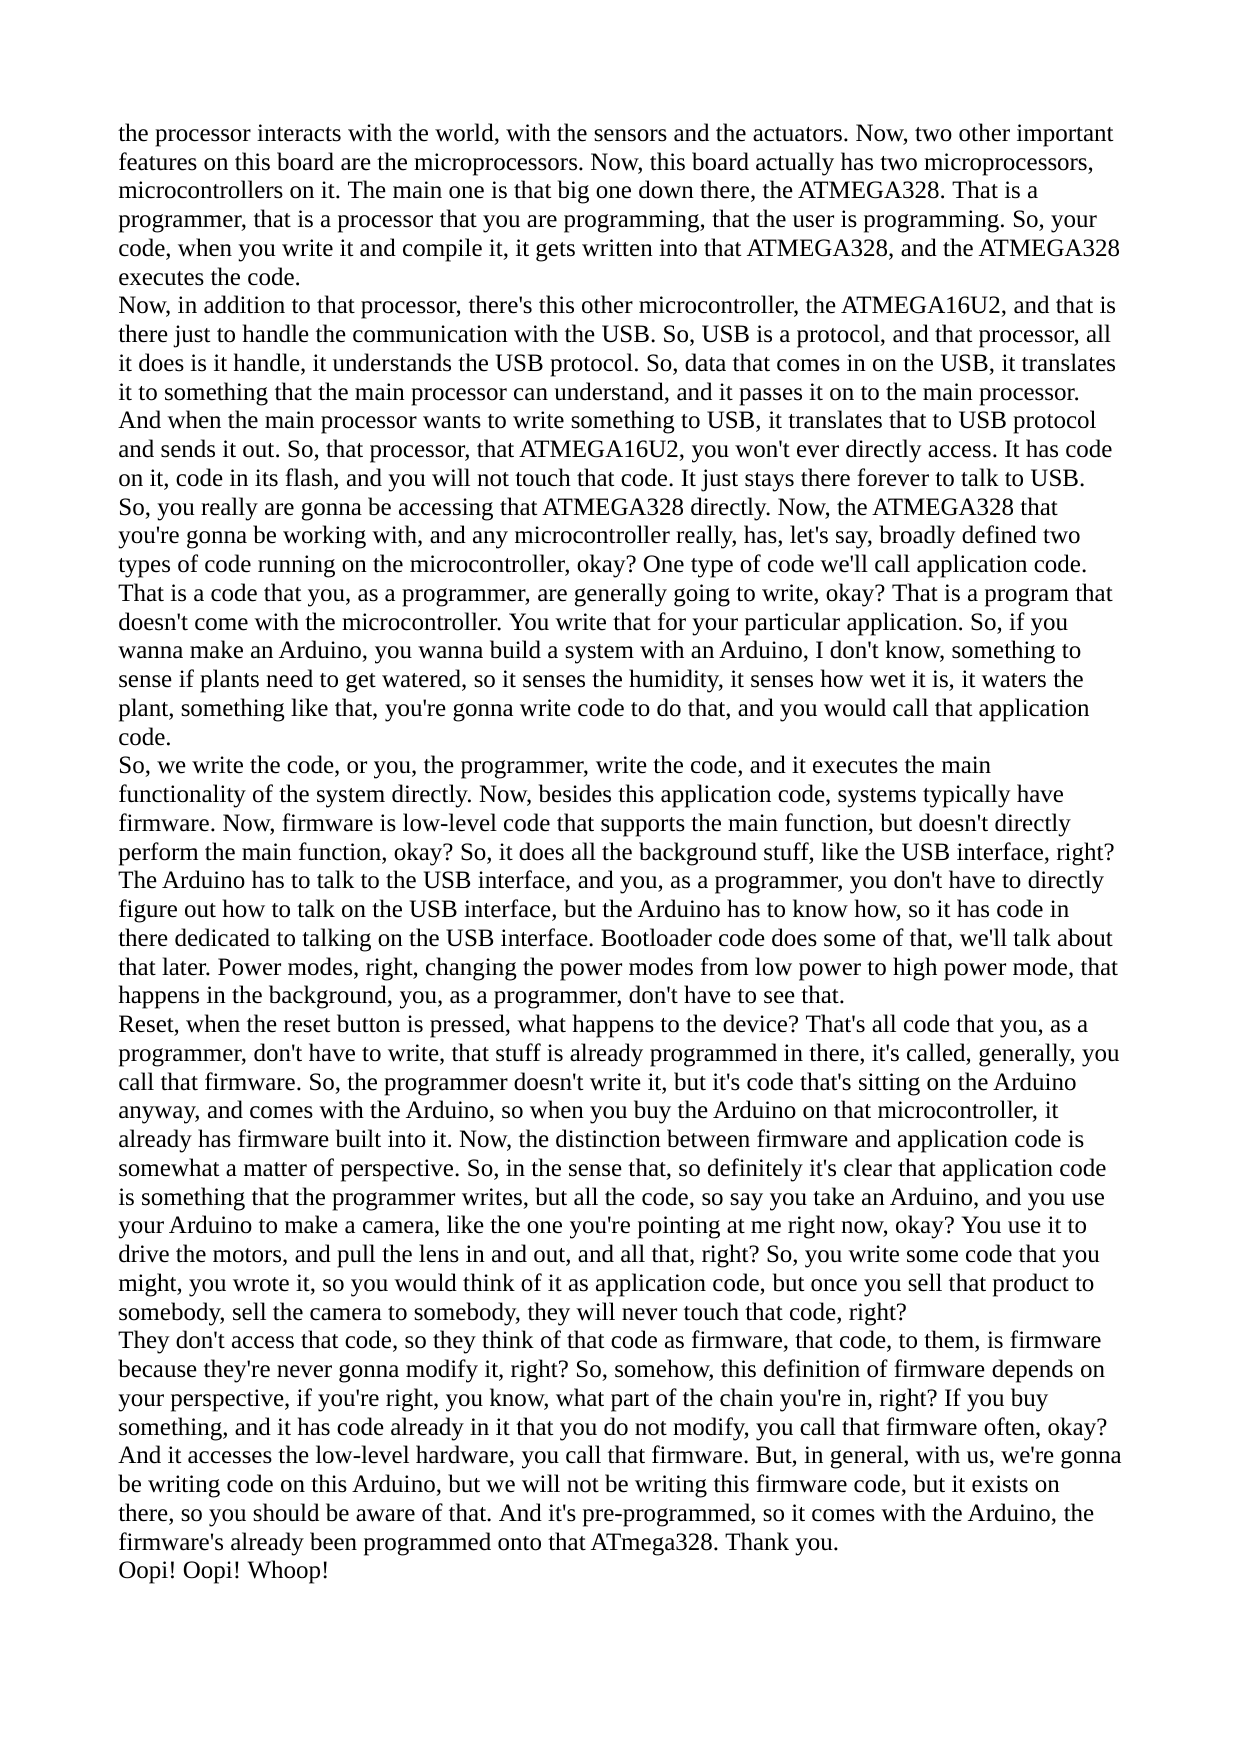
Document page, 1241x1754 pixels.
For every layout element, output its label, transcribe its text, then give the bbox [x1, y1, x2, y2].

text ​So, we write the code, or you, the programmer, ​write the code, and it executes ​the main functionality of the system directly. ​Now, besides this application code, ​systems typically have firmware. ​Now, firmware is low-level code ​that supports the main function, ​but doesn't directly perform the main function, okay? ​So, it does all the background stuff, ​like the USB interface, right? ​The Arduino has to talk to the USB interface, ​and you, as a programmer, you don't have to ​directly figure out how to talk on the USB interface, ​but the Arduino has to know how, ​so it has code in there dedicated ​to talking on the USB interface. ​Bootloader code does some of that, ​we'll talk about that later. ​Power modes, right, changing the power modes ​from low power to high power mode, ​that happens in the background, ​you, as a programmer, don't have to see that. [118, 751, 1122, 1009]
text ​Reset, when the reset button is pressed, ​what happens to the device? ​That's all code that you, as a programmer, ​don't have to write, that stuff is already ​programmed in there, it's called, ​generally, you call that firmware. ​So, the programmer doesn't write it, ​but it's code that's sitting on the Arduino anyway, ​and comes with the Arduino, so when you buy ​the Arduino on that microcontroller, ​it already has firmware built into it. ​Now, the distinction between firmware ​and application code is somewhat a matter of perspective. ​So, in the sense that, so definitely it's clear ​that application code is something ​that the programmer writes, but all the code, ​so say you take an Arduino, and you use ​your Arduino to make a camera, like the one ​you're pointing at me right now, okay? ​You use it to drive the motors, ​and pull the lens in and out, and all that, right? ​So, you write some code that you might, ​you wrote it, so you would think of it as application code, ​but once you sell that product to somebody, ​sell the camera to somebody, ​they will never touch that code, right? [118, 1009, 1122, 1326]
text ​They don't access that code, so they think ​of that code as firmware, that code, to them, ​is firmware because they're never gonna modify it, right? ​So, somehow, this definition of firmware ​depends on your perspective, if you're right, ​you know, what part of the chain you're in, right? ​If you buy something, and it has code already in it ​that you do not modify, you call that firmware often, okay? ​And it accesses the low-level hardware, ​you call that firmware. ​But, in general, with us, we're gonna be writing code ​on this Arduino, but we will not be writing ​this firmware code, but it exists on there, ​so you should be aware of that. ​And it's pre-programmed, so it comes with the Arduino, ​the firmware's already been programmed ​onto that ATmega328. ​Thank you. [118, 1326, 1122, 1556]
text ​Oopi! ​Oopi! ​Whoop! [118, 1556, 1122, 1584]
text the processor interacts with the world, ​with the sensors and the actuators. ​Now, two other important features on this board ​are the microprocessors. ​Now, this board actually has two microprocessors, ​microcontrollers on it. ​The main one is that big one down there, ​the ATMEGA328. ​That is a programmer, ​that is a processor that you are programming, ​that the user is programming. ​So, your code, when you write it and compile it, ​it gets written into that ATMEGA328, ​and the ATMEGA328 executes the code. [118, 118, 1122, 291]
text ​Now, in addition to that processor, ​there's this other microcontroller, the ATMEGA16U2, ​and that is there just to handle ​the communication with the USB. ​So, USB is a protocol, ​and that processor, all it does is it handle, ​it understands the USB protocol. ​So, data that comes in on the USB, ​it translates it to something ​that the main processor can understand, ​and it passes it on to the main processor. ​And when the main processor wants to write something to USB, ​it translates that to USB protocol and sends it out. ​So, that processor, that ATMEGA16U2, ​you won't ever directly access. ​It has code on it, code in its flash, ​and you will not touch that code. ​It just stays there forever to talk to USB. [118, 291, 1122, 492]
text ​So, you really are gonna be accessing ​that ATMEGA328 directly. ​Now, the ATMEGA328 that you're gonna be working with, ​and any microcontroller really, ​has, let's say, broadly defined two types of code ​running on the microcontroller, okay? ​One type of code we'll call application code. ​That is a code that you, as a programmer, ​are generally going to write, okay? ​That is a program that doesn't come with the microcontroller. ​You write that for your particular application. ​So, if you wanna make an Arduino, ​you wanna build a system with an Arduino, ​I don't know, something to sense ​if plants need to get watered, ​so it senses the humidity, it senses how wet it is, ​it waters the plant, something like that, ​you're gonna write code to do that, ​and you would call that application code. [118, 492, 1122, 751]
